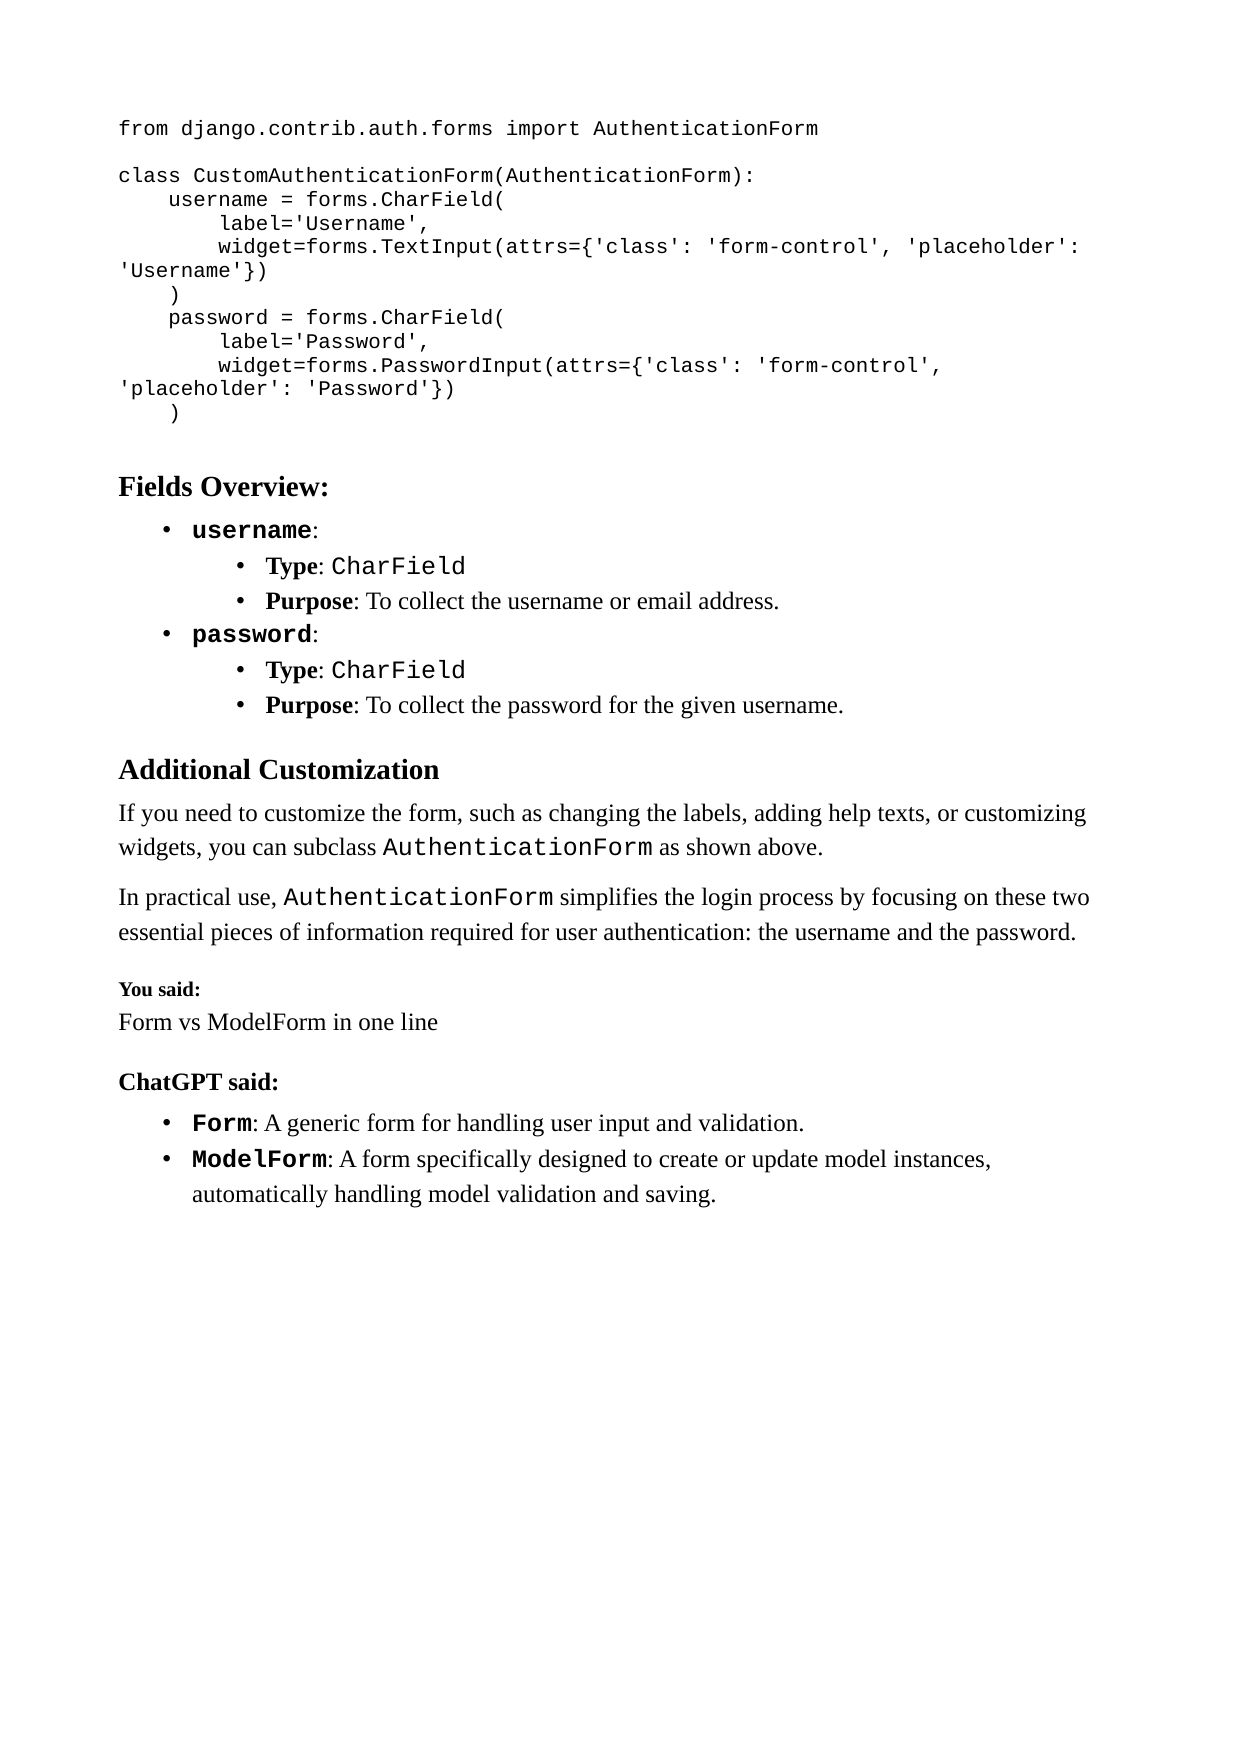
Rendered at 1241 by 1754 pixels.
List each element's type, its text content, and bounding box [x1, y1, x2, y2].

list Type: CharField [236, 655, 1122, 686]
list Purpose: To collect the password for the given username. [236, 690, 1122, 719]
subtitle Fields Overview: [118, 469, 1122, 503]
subtitle Additional Customization [118, 752, 1122, 786]
list ModelForm: A form specifically designed to create or update model instances, automatically handling model validation and saving. [162, 1144, 1122, 1208]
list password: [162, 619, 1122, 650]
text label='Username', [118, 213, 1122, 236]
list Form: A generic form for handling user input and validation. [162, 1108, 1122, 1139]
text label='Password', [118, 331, 1122, 354]
text If you need to customize the form, such as changing the labels, adding help texts, or customizing widgets, you can subclass AuthenticationForm as shown above. [118, 798, 1122, 862]
text Form vs ModelForm in one line [118, 1007, 1122, 1036]
list username: [162, 516, 1122, 546]
list Purpose: To collect the username or email address. [236, 586, 1122, 615]
text ) [118, 402, 1122, 426]
subtitle You said: [118, 977, 1122, 1001]
text widget=forms.PasswordInput(attrs={'class': 'form-control', 'placeholder': 'Password'}) [118, 354, 1122, 402]
text username = forms.CharField( [118, 189, 1122, 213]
text password = forms.CharField( [118, 307, 1122, 331]
list Type: CharField [236, 551, 1122, 582]
text widget=forms.TextInput(attrs={'class': 'form-control', 'placeholder': 'Username'}) [118, 236, 1122, 284]
text ) [118, 284, 1122, 307]
text from django.contrib.auth.forms import AuthenticationForm [118, 118, 1122, 142]
subtitle ChatGPT said: [118, 1067, 1122, 1096]
text class CustomAuthenticationForm(AuthenticationForm): [118, 165, 1122, 189]
text In practical use, AuthenticationForm simplifies the login process by focusing on these two essential pieces of information required for user authentication: the username and the password. [118, 882, 1122, 945]
